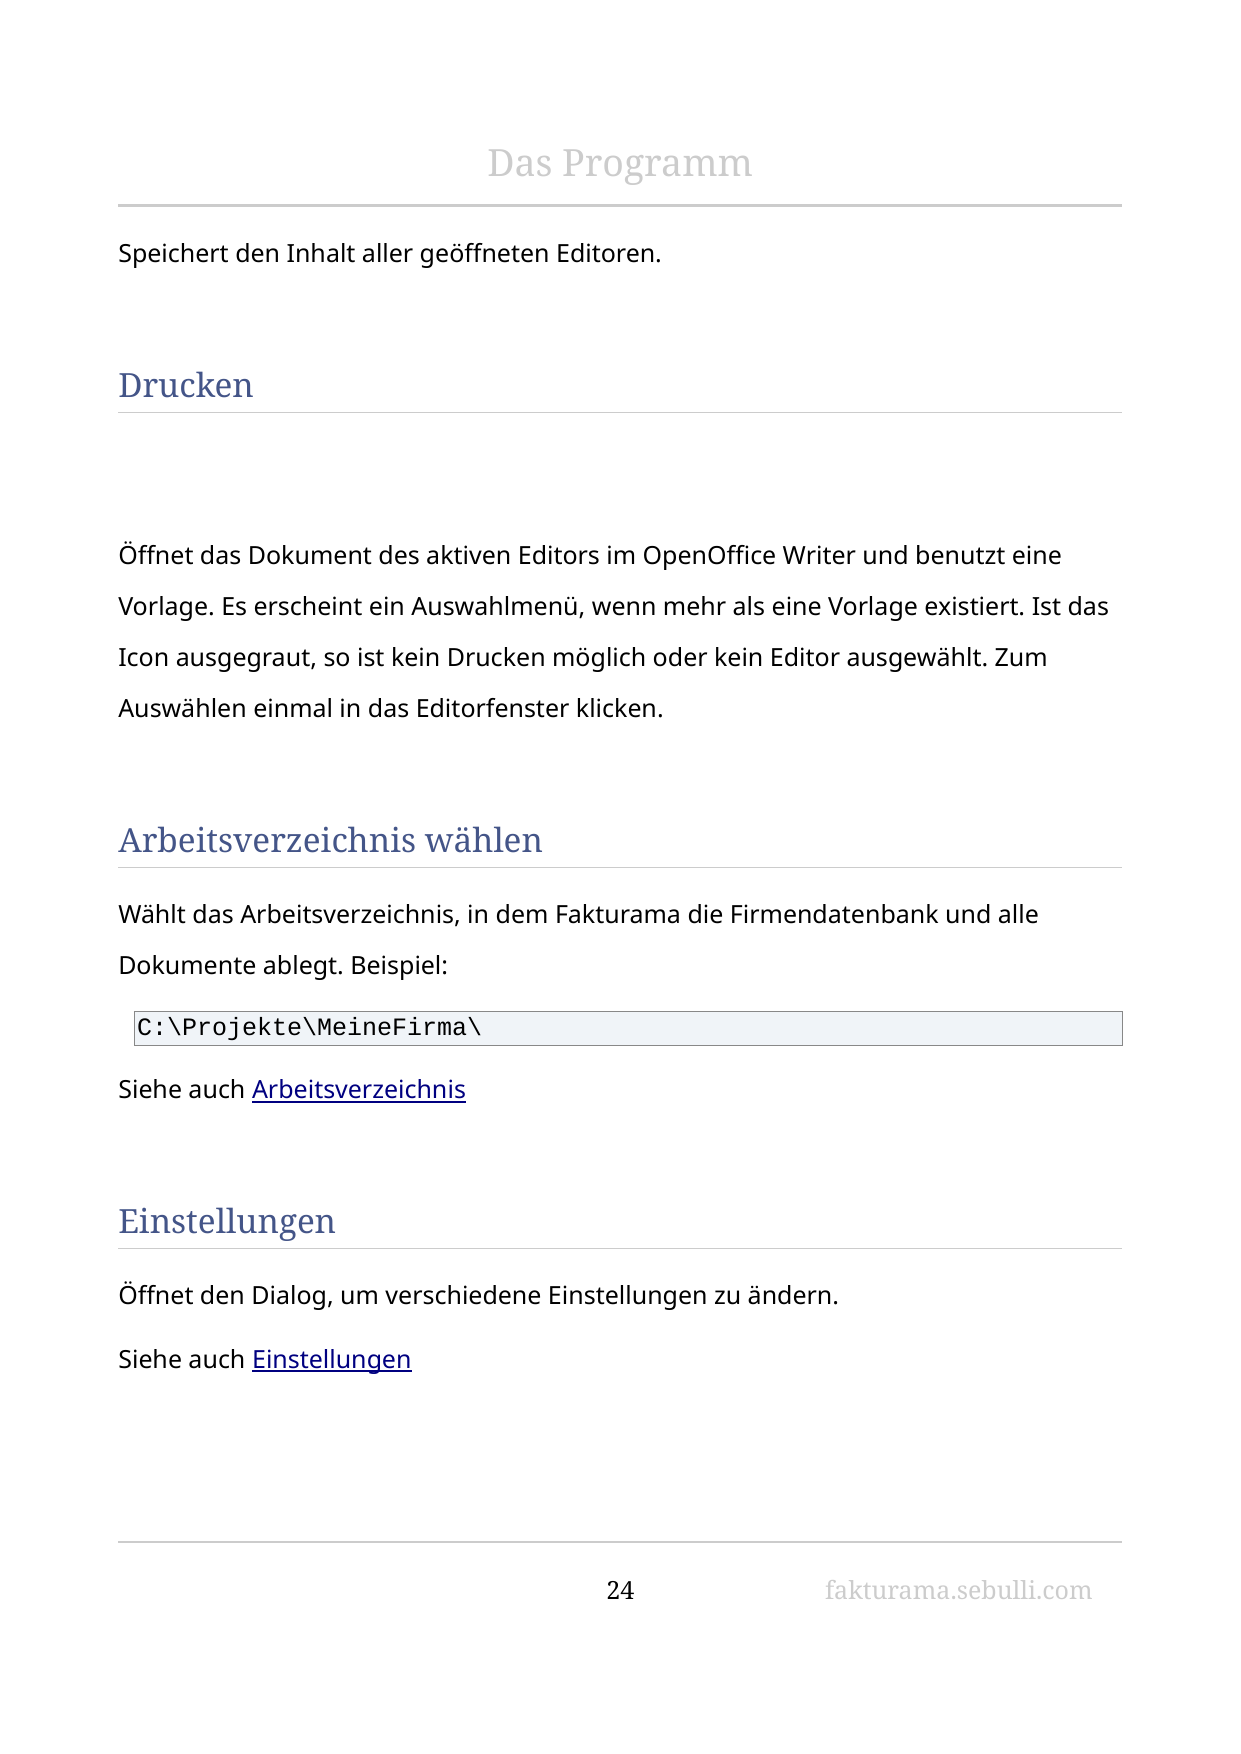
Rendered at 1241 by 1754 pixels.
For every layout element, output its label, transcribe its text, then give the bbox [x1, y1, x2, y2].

text Siehe auch Arbeitsverzeichnis [118, 1072, 1122, 1106]
text Wählt das Arbeitsverzeichnis, in dem Fakturama die Firmendatenbank und alle Dokumente ablegt. Beispiel: [118, 897, 1122, 982]
text Öffnet das Dokument des aktiven Editors im OpenOffice Writer und benutzt eine Vorlage. Es erscheint ein Auswahlmenü, wenn mehr als eine Vorlage existiert. Ist das Icon ausgegraut, so ist kein Drucken möglich oder kein Editor ausgewählt. Zum Auswählen einmal in das Editorfenster klicken. [118, 538, 1122, 725]
subtitle Drucken [118, 362, 1122, 412]
text Öffnet den Dialog, um verschiedene Einstellungen zu ändern. [118, 1278, 1122, 1312]
subtitle Arbeitsverzeichnis wählen [118, 817, 1122, 867]
subtitle Einstellungen [118, 1198, 1122, 1248]
text C:\Projekte\MeineFirma\ [135, 1012, 1122, 1045]
text Speichert den Inhalt aller geöffneten Editoren. [118, 236, 1122, 270]
text Siehe auch Einstellungen [118, 1341, 1122, 1376]
